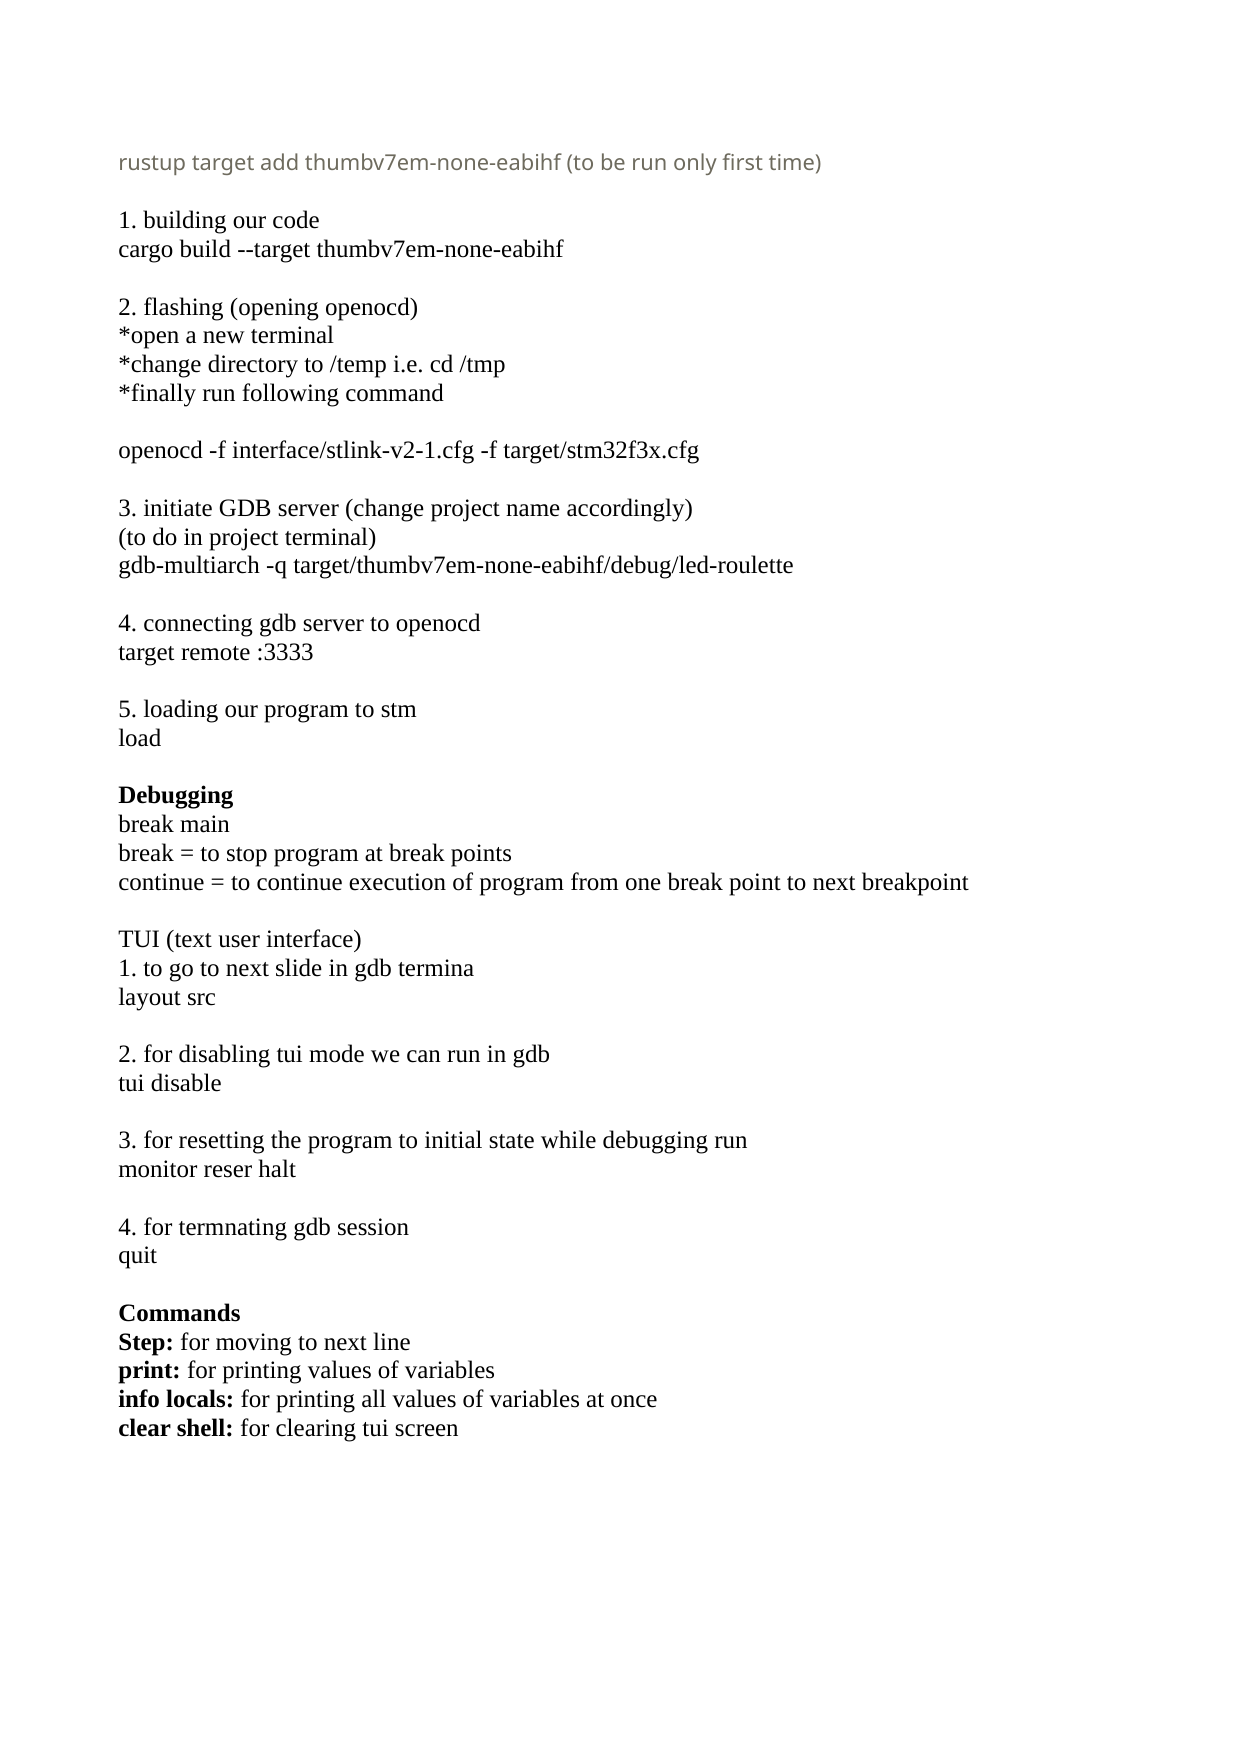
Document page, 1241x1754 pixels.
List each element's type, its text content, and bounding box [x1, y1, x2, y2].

text quit [118, 1240, 1122, 1269]
text monitor reser halt [118, 1154, 1122, 1183]
text info locals: for printing all values of variables at once [118, 1384, 1122, 1413]
text tui disable [118, 1068, 1122, 1097]
text 2. for disabling tui mode we can run in gdb [118, 1039, 1122, 1068]
text 3. initiate GDB server (change project name accordingly) [118, 493, 1122, 522]
text 1. building our code [118, 205, 1122, 234]
text 3. for resetting the program to initial state while debugging run [118, 1125, 1122, 1154]
text openocd -f interface/stlink-v2-1.cfg -f target/stm32f3x.cfg [118, 435, 1122, 464]
text break = to stop program at break points [118, 838, 1122, 867]
text TUI (text user interface) [118, 924, 1122, 953]
text Debugging [118, 780, 1122, 809]
text clear shell: for clearing tui screen [118, 1413, 1122, 1442]
text rustup target add thumbv7em-none-eabihf (to be run only first time) [118, 147, 1122, 177]
text *change directory to /temp i.e. cd /tmp [118, 349, 1122, 378]
text 4. for termnating gdb session [118, 1212, 1122, 1240]
text target remote :3333 [118, 637, 1122, 665]
text load [118, 723, 1122, 752]
text gdb-multiarch -q target/thumbv7em-none-eabihf/debug/led-roulette [118, 550, 1122, 579]
text continue = to continue execution of program from one break point to next breakpoint [118, 867, 1122, 895]
text 1. to go to next slide in gdb termina [118, 953, 1122, 982]
text *finally run following command [118, 378, 1122, 407]
text 5. loading our program to stm [118, 694, 1122, 723]
text Commands [118, 1298, 1122, 1327]
text 4. connecting gdb server to openocd [118, 608, 1122, 637]
text Step: for moving to next line [118, 1327, 1122, 1355]
text (to do in project terminal) [118, 522, 1122, 550]
text *open a new terminal [118, 320, 1122, 349]
text break main [118, 809, 1122, 838]
text print: for printing values of variables [118, 1355, 1122, 1384]
text layout src [118, 982, 1122, 1010]
text cargo build --target thumbv7em-none-eabihf [118, 234, 1122, 263]
text 2. flashing (opening openocd) [118, 292, 1122, 320]
